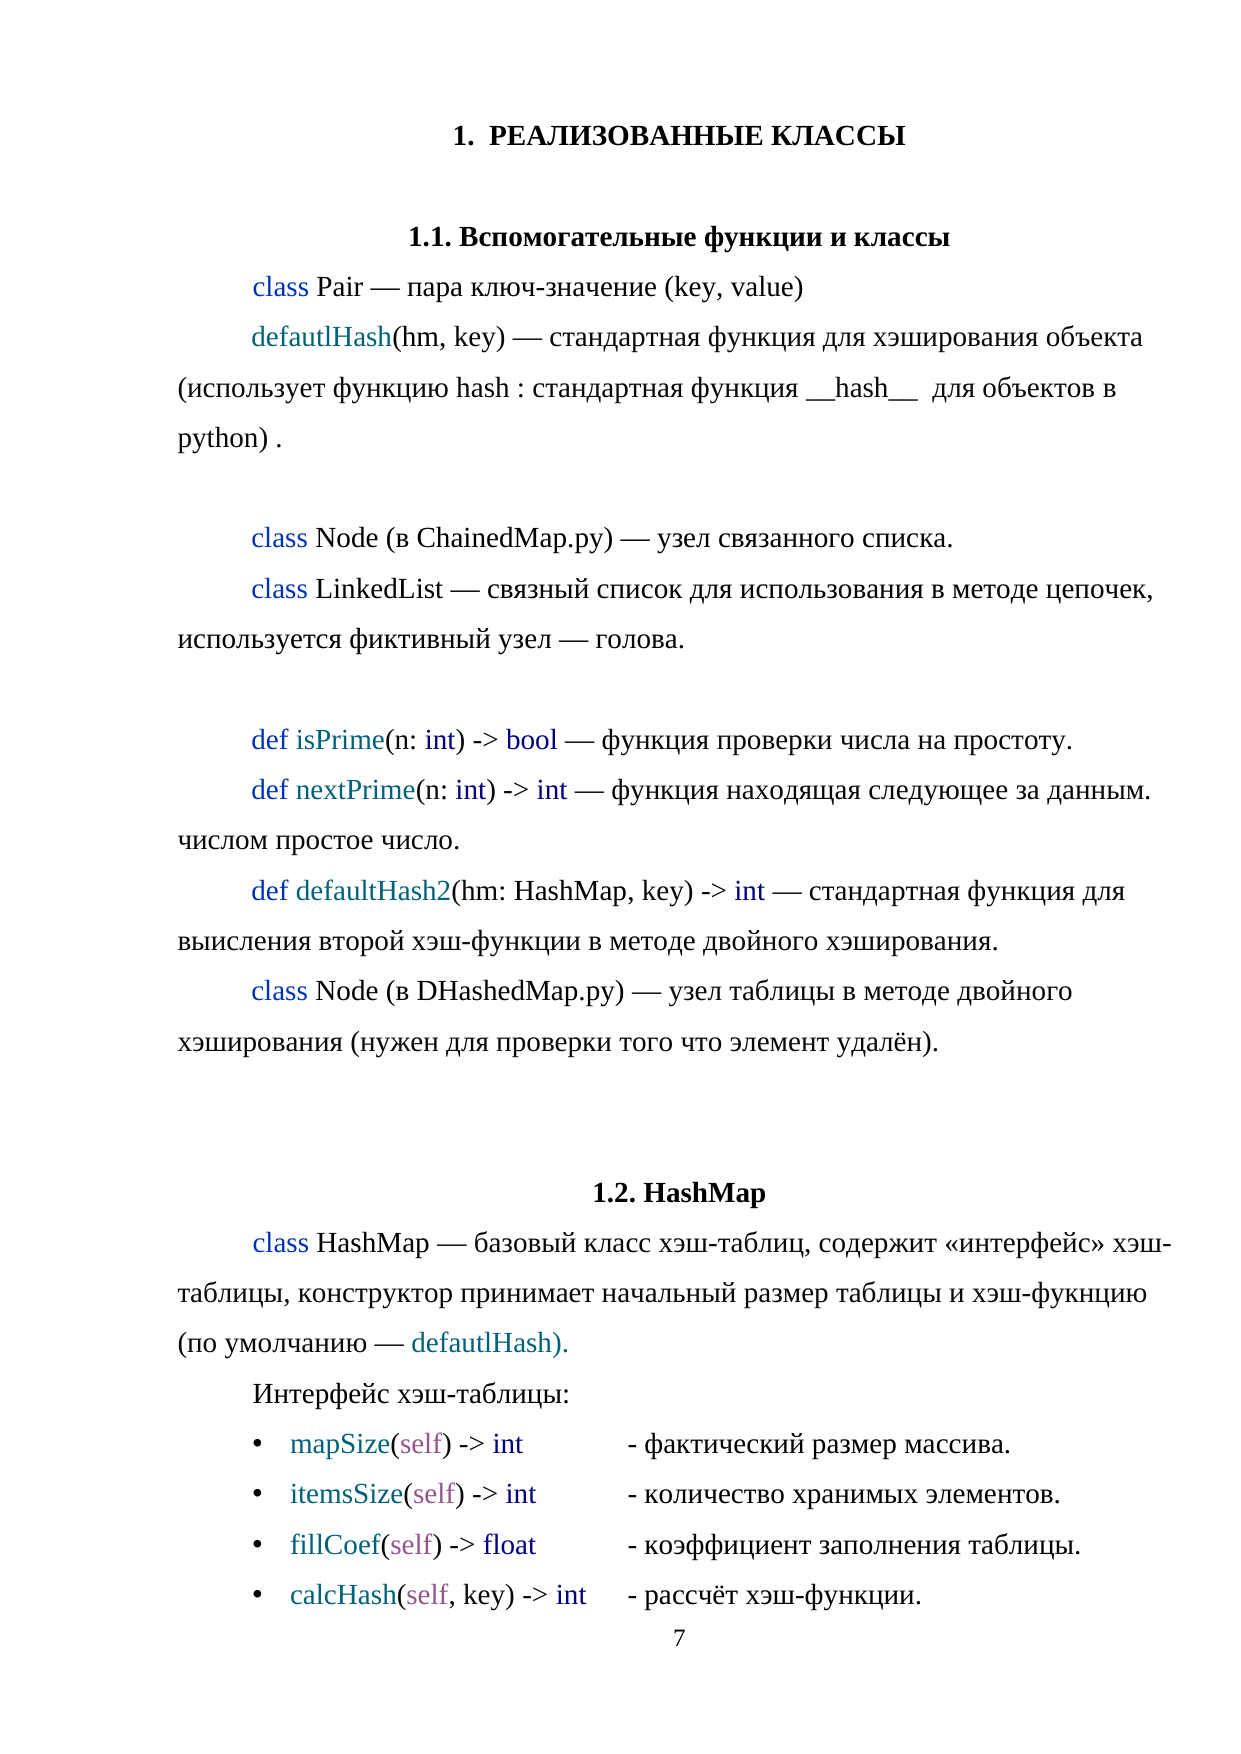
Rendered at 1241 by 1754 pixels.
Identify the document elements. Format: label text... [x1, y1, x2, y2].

text 1.2. HashMap [177, 1175, 1181, 1208]
text defautlHash(hm, key) — стандартная функция для хэширования объекта (использует функцию hash : стандартная функция __hash__ для объектов в python) . [177, 319, 1181, 453]
text 1. Реализованные классы [177, 118, 1181, 152]
text class Pair — пара ключ-значение (key, value) [177, 269, 1181, 303]
text def nextPrime(n: int) -> int — функция находящая следующее за данным. числом простое число. [177, 772, 1181, 856]
list fillCoef(self) -> float - коэффициент заполнения таблицы. [252, 1527, 1181, 1561]
text class Node (в DHashedMap.py) — узел таблицы в методе двойного хэширования (нужен для проверки того что элемент удалён). [177, 973, 1181, 1057]
text class LinkedList — связный список для использования в методе цепочек, используется фиктивный узел — голова. [177, 571, 1181, 655]
text class HashMap — базовый класс хэш-таблиц, содержит «интерфейс» хэш-таблицы, конструктор принимает начальный размер таблицы и хэш-фукнцию (по умолчанию — defautlHash). [177, 1225, 1181, 1359]
list itemsSize(self) -> int - количество хранимых элементов. [252, 1477, 1181, 1510]
text 1.1. Вспомогательные функции и классы [177, 219, 1181, 252]
text Интерфейс хэш-таблицы: [177, 1376, 1181, 1409]
list calcHash(self, key) -> int - рассчёт хэш-функции. [252, 1577, 1181, 1611]
list mapSize(self) -> int - фактический размер массива. [252, 1426, 1181, 1460]
text class Node (в ChainedMap.py) — узел связанного списка. [177, 521, 1181, 554]
text def isPrime(n: int) -> bool — функция проверки числа на простоту. [177, 722, 1181, 755]
text def defaultHash2(hm: HashMap, key) -> int — стандартная функция для выисления второй хэш-функции в методе двойного хэширования. [177, 873, 1181, 957]
